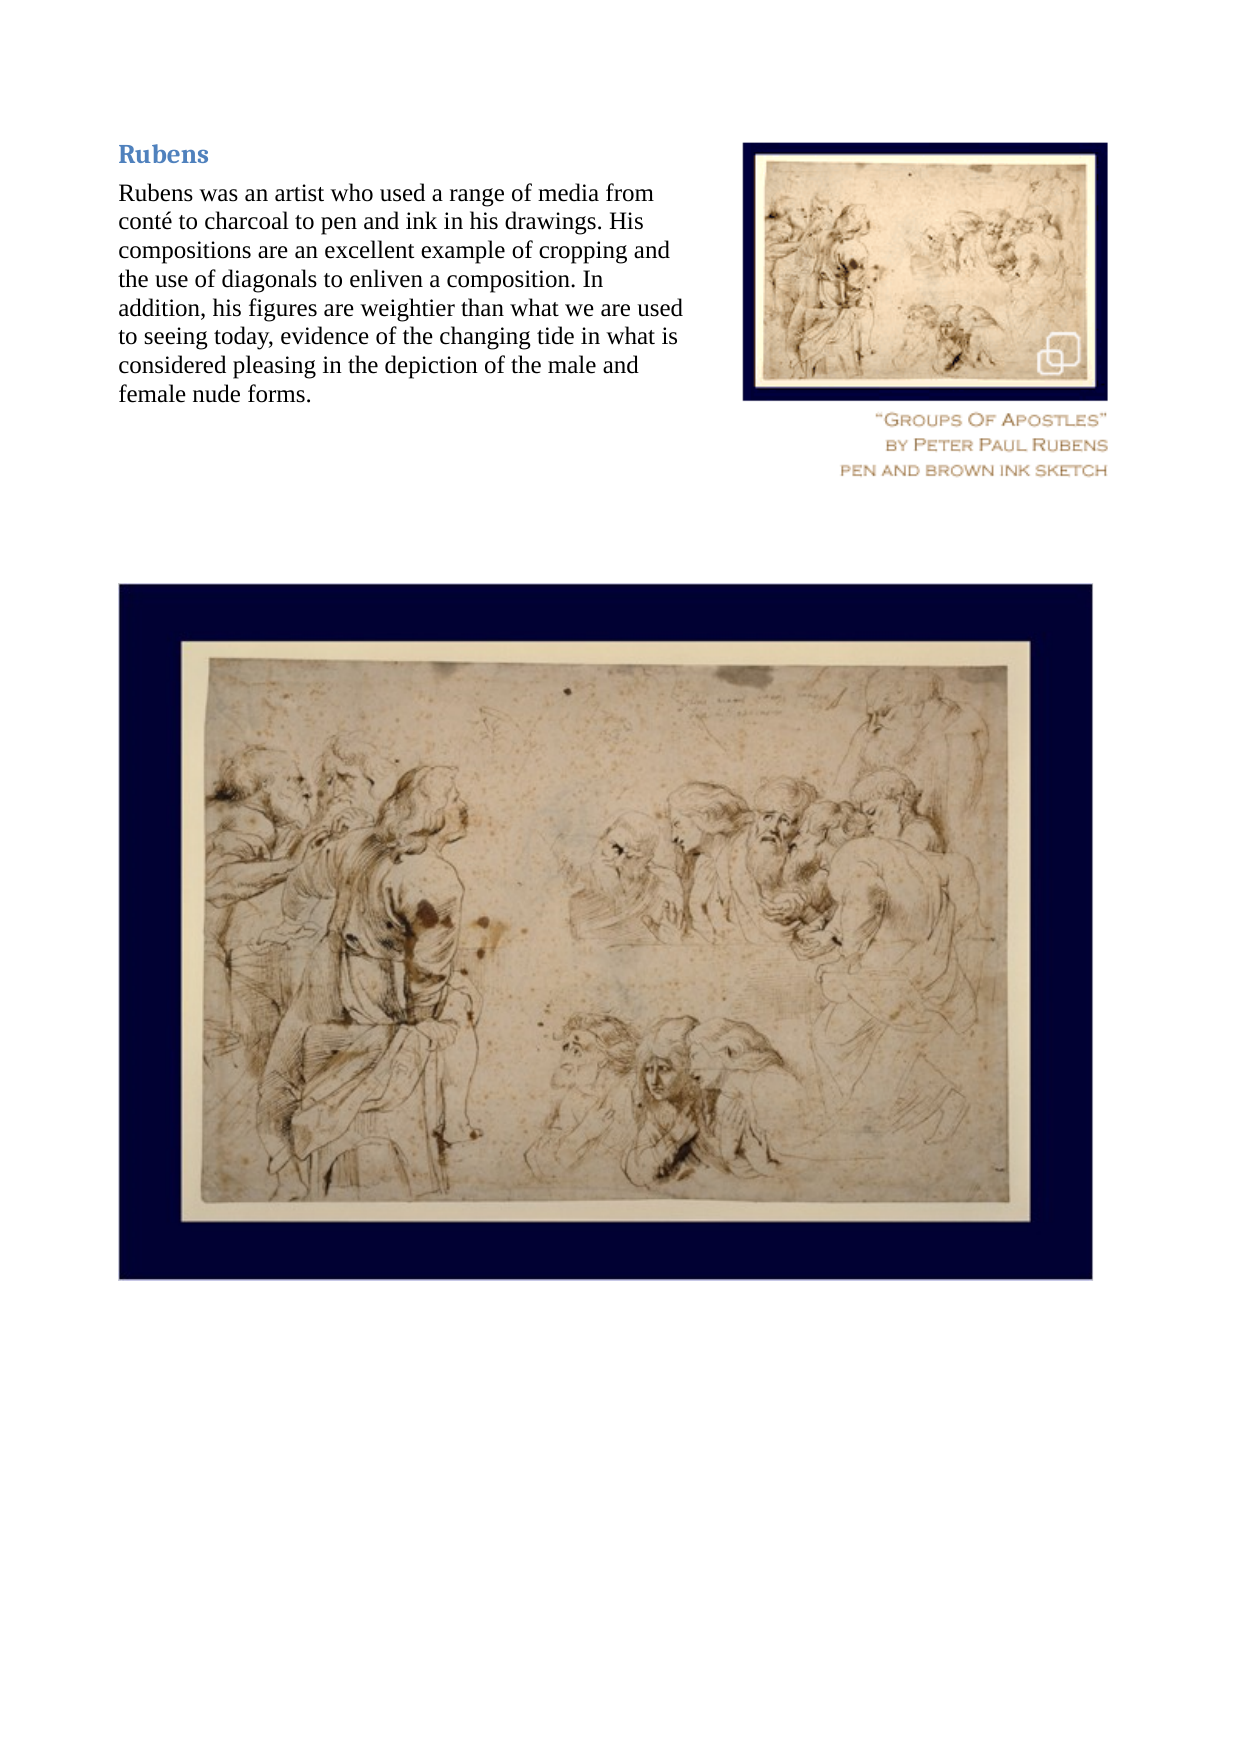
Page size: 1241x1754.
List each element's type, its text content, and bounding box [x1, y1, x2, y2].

text Rubens was an artist who used a range of media from conté to charcoal to pen and ink in his drawings. His compositions are an excellent example of cropping and the use of diagonals to enliven a composition. In addition, his figures are weightier than what we are used to seeing today, evidence of the changing tide in what is considered pleasing in the depiction of the male and female nude forms. [118, 178, 715, 408]
picture [118, 583, 1094, 1281]
picture [715, 118, 1122, 509]
subtitle Rubens [118, 139, 715, 170]
